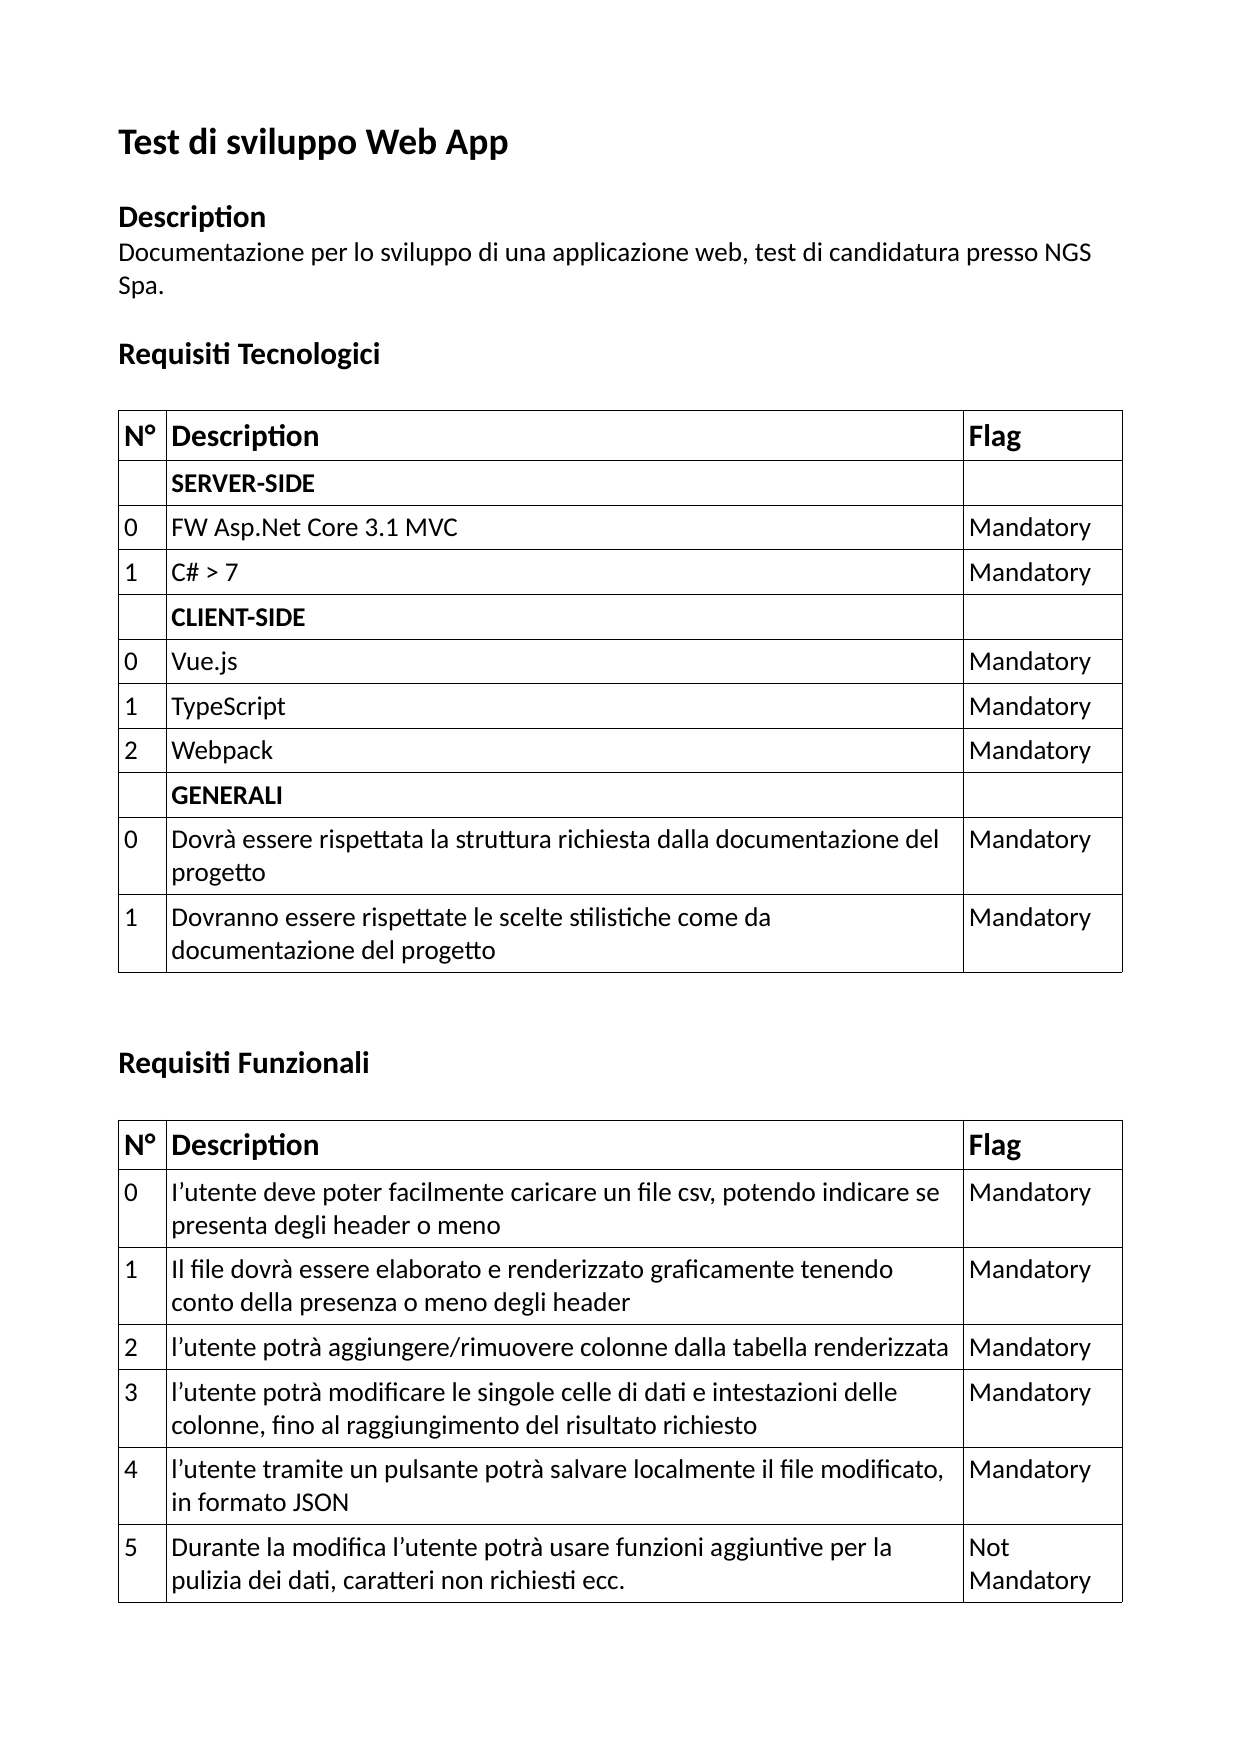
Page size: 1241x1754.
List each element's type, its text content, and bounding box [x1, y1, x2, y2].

table_cell l’utente tramite un pulsante potrà salvare localmente il file modificato, in formato JSON [167, 1448, 963, 1524]
table_cell 3 [119, 1370, 166, 1447]
table_cell Mandatory [964, 1448, 1122, 1524]
table_cell Mandatory [964, 1170, 1122, 1247]
table_cell TypeScript [167, 684, 963, 728]
text Test di sviluppo Web App [118, 118, 1122, 164]
table_cell Mandatory [964, 1325, 1122, 1369]
table_cell Mandatory [964, 684, 1122, 728]
table_cell Mandatory [964, 818, 1122, 894]
table_cell 2 [119, 1325, 166, 1369]
table_header Description [167, 1121, 963, 1169]
table_header Flag [964, 411, 1122, 460]
table_cell 0 [119, 506, 166, 549]
table_cell Mandatory [964, 1370, 1122, 1447]
table_cell Mandatory [964, 640, 1122, 683]
table_header Description [167, 411, 963, 460]
table_cell Mandatory [964, 895, 1122, 972]
table_header N° [119, 1121, 166, 1169]
table_cell Mandatory [964, 1248, 1122, 1324]
table_cell CLIENT-SIDE [167, 595, 963, 638]
table_cell C# > 7 [167, 550, 963, 594]
table_cell I’utente deve poter facilmente caricare un file csv, potendo indicare se presenta degli header o meno [167, 1170, 963, 1247]
table_cell Mandatory [964, 506, 1122, 549]
table_cell Mandatory [964, 550, 1122, 594]
table_cell Dovranno essere rispettate le scelte stilistiche come da documentazione del progetto [167, 895, 963, 972]
table_cell 2 [119, 729, 166, 772]
table_cell [964, 773, 1122, 817]
table_cell 1 [119, 550, 166, 594]
table_cell Il file dovrà essere elaborato e renderizzato graficamente tenendo conto della presenza o meno degli header [167, 1248, 963, 1324]
table_cell Not Mandatory [964, 1525, 1122, 1602]
table_cell 1 [119, 895, 166, 972]
table_cell Dovrà essere rispettata la struttura richiesta dalla documentazione del progetto [167, 818, 963, 894]
table_cell [119, 595, 166, 638]
table_header Flag [964, 1121, 1122, 1169]
table_cell FW Asp.Net Core 3.1 MVC [167, 506, 963, 549]
table_cell 5 [119, 1525, 166, 1602]
table_cell 0 [119, 1170, 166, 1247]
table_cell SERVER-SIDE [167, 461, 963, 505]
table_cell l’utente potrà aggiungere/rimuovere colonne dalla tabella renderizzata [167, 1325, 963, 1369]
table_cell 4 [119, 1448, 166, 1524]
table_cell 1 [119, 1248, 166, 1324]
table_header N° [119, 411, 166, 460]
table_cell 0 [119, 640, 166, 683]
text Requisiti Tecnologici [118, 334, 1122, 372]
table_cell 0 [119, 818, 166, 894]
text Description [118, 197, 1122, 235]
text Requisiti Funzionali [118, 1043, 1122, 1081]
table_cell [964, 461, 1122, 505]
table_cell [119, 461, 166, 505]
table_cell GENERALI [167, 773, 963, 817]
table_cell Mandatory [964, 729, 1122, 772]
text Documentazione per lo sviluppo di una applicazione web, test di candidatura presso NGS Spa. [118, 235, 1122, 301]
table_cell Webpack [167, 729, 963, 772]
table_cell [119, 773, 166, 817]
table_cell Durante la modifica l’utente potrà usare funzioni aggiuntive per la pulizia dei dati, caratteri non richiesti ecc. [167, 1525, 963, 1602]
table_cell l’utente potrà modificare le singole celle di dati e intestazioni delle colonne, fino al raggiungimento del risultato richiesto [167, 1370, 963, 1447]
table_cell 1 [119, 684, 166, 728]
table_cell Vue.js [167, 640, 963, 683]
table_cell [964, 595, 1122, 638]
